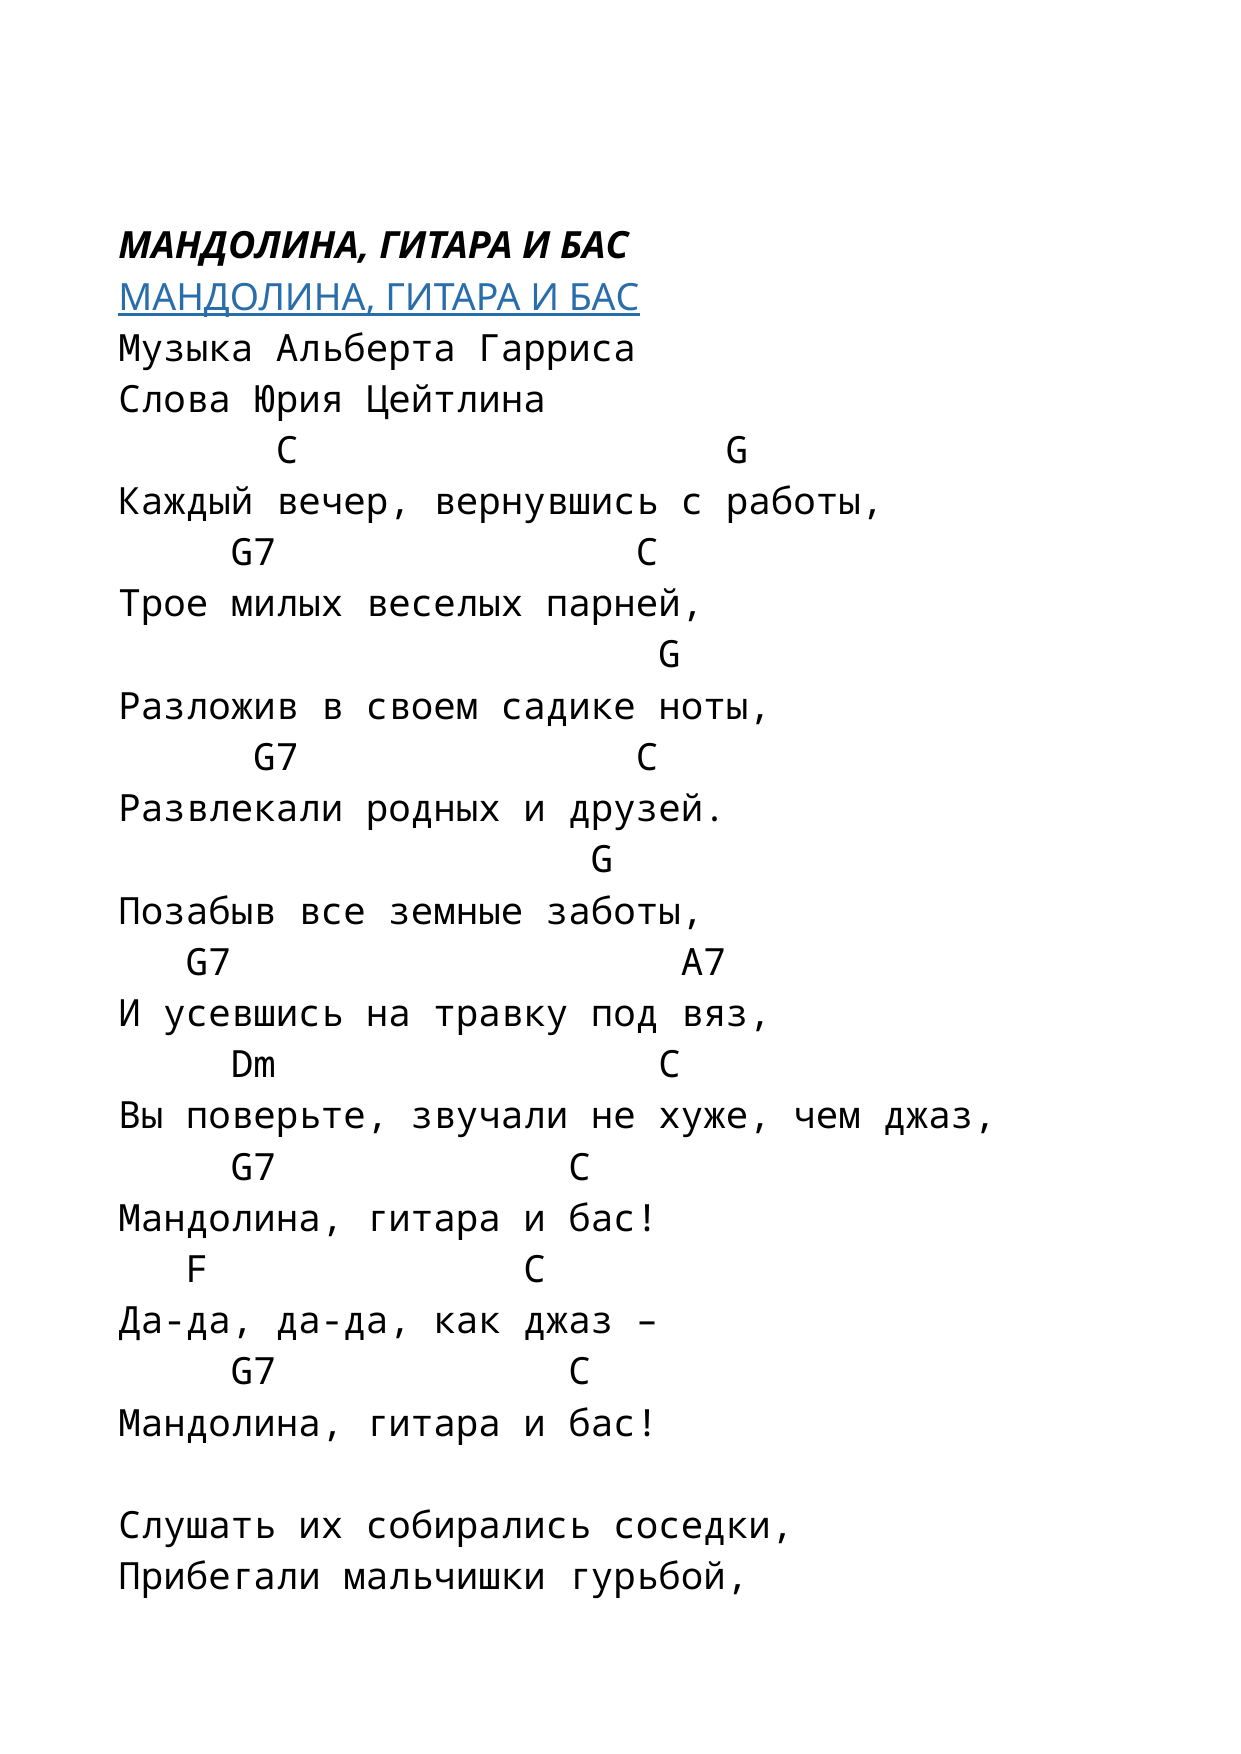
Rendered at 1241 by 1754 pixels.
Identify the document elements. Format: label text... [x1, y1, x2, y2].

text Развлекали родных и друзей. [118, 782, 1122, 833]
text G7 A7 [118, 935, 1122, 986]
text G [118, 628, 1122, 679]
text Слова Юрия Цейтлина [118, 372, 1122, 423]
text G7 C [118, 1344, 1122, 1396]
subtitle МАНДОЛИНА, ГИТАРА И БАС [118, 219, 1122, 270]
text Да-да, да-да, как джаз – [118, 1293, 1122, 1344]
text И усевшись на травку под вяз, [118, 986, 1122, 1037]
text Каждый вечер, вернувшись с работы, [118, 474, 1122, 525]
text Слушать их собирались соседки, [118, 1498, 1122, 1549]
text G7 C [118, 525, 1122, 577]
text Позабыв все земные заботы, [118, 884, 1122, 935]
text C G [118, 423, 1122, 474]
text Разложив в своем садике ноты, [118, 679, 1122, 730]
text Трое милых веселых парней, [118, 577, 1122, 628]
text Мандолина, гитара и бас! [118, 1191, 1122, 1242]
text G7 C [118, 1140, 1122, 1191]
text G7 C [118, 730, 1122, 782]
text Музыка Альберта Гарриса [118, 321, 1122, 372]
text Прибегали мальчишки гурьбой, [118, 1549, 1122, 1600]
text Мандолина, гитара и бас! [118, 1396, 1122, 1447]
text F C [118, 1242, 1122, 1293]
text МАНДОЛИНА, ГИТАРА И БАС [118, 270, 1122, 321]
text G [118, 833, 1122, 884]
text Вы поверьте, звучали не хуже, чем джаз, [118, 1089, 1122, 1140]
text Dm C [118, 1037, 1122, 1089]
